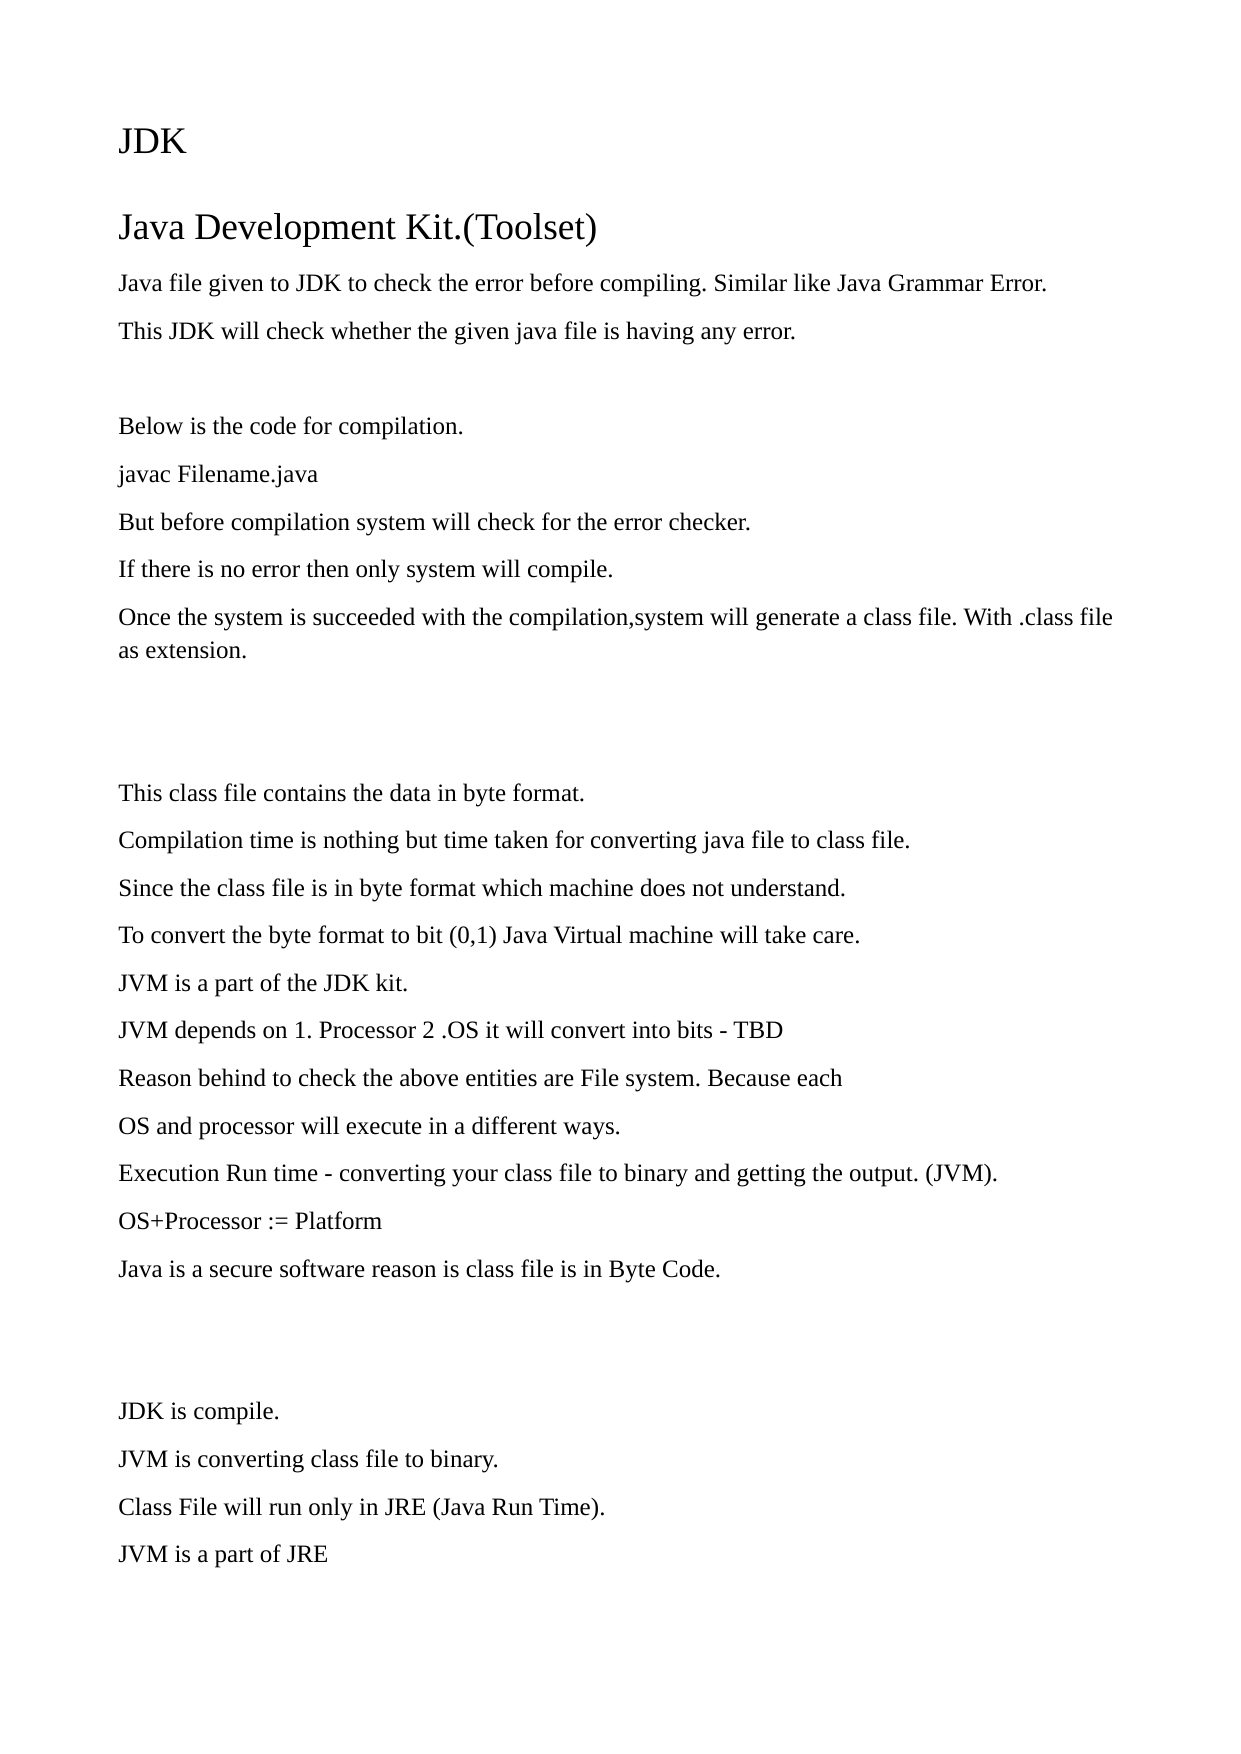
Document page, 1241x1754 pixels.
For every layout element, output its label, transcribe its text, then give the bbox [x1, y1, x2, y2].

text JDK [118, 118, 1122, 161]
text Compilation time is nothing but time taken for converting java file to class file. [118, 825, 1122, 854]
text If there is no error then only system will compile. [118, 554, 1122, 583]
text JVM is converting class file to binary. [118, 1444, 1122, 1473]
text JVM depends on 1. Processor 2 .OS it will convert into bits - TBD [118, 1016, 1122, 1044]
text This class file contains the data in byte format. [118, 778, 1122, 806]
text JDK is compile. [118, 1396, 1122, 1425]
text This JDK will check whether the given java file is having any error. [118, 316, 1122, 345]
text OS and processor will execute in a different ways. [118, 1111, 1122, 1139]
text Below is the code for compilation. [118, 411, 1122, 440]
text JVM is a part of JRE [118, 1539, 1122, 1568]
text javac Filename.java [118, 459, 1122, 488]
text Java file given to JDK to check the error before compiling. Similar like Java Grammar Error. [118, 268, 1122, 297]
text Reason behind to check the above entities are File system. Because each [118, 1063, 1122, 1092]
text Class File will run only in JRE (Java Run Time). [118, 1492, 1122, 1520]
text Since the class file is in byte format which machine does not understand. [118, 873, 1122, 902]
text Java is a secure software reason is class file is in Byte Code. [118, 1254, 1122, 1282]
text JVM is a part of the JDK kit. [118, 968, 1122, 997]
text Execution Run time - converting your class file to binary and getting the output. (JVM). [118, 1158, 1122, 1187]
text Java Development Kit.(Toolset) [118, 204, 1122, 247]
text Once the system is succeeded with the compilation,system will generate a class file. With .class file as extension. [118, 602, 1122, 663]
text OS+Processor := Platform [118, 1206, 1122, 1235]
text To convert the byte format to bit (0,1) Java Virtual machine will take care. [118, 920, 1122, 949]
text But before compilation system will check for the error checker. [118, 507, 1122, 535]
